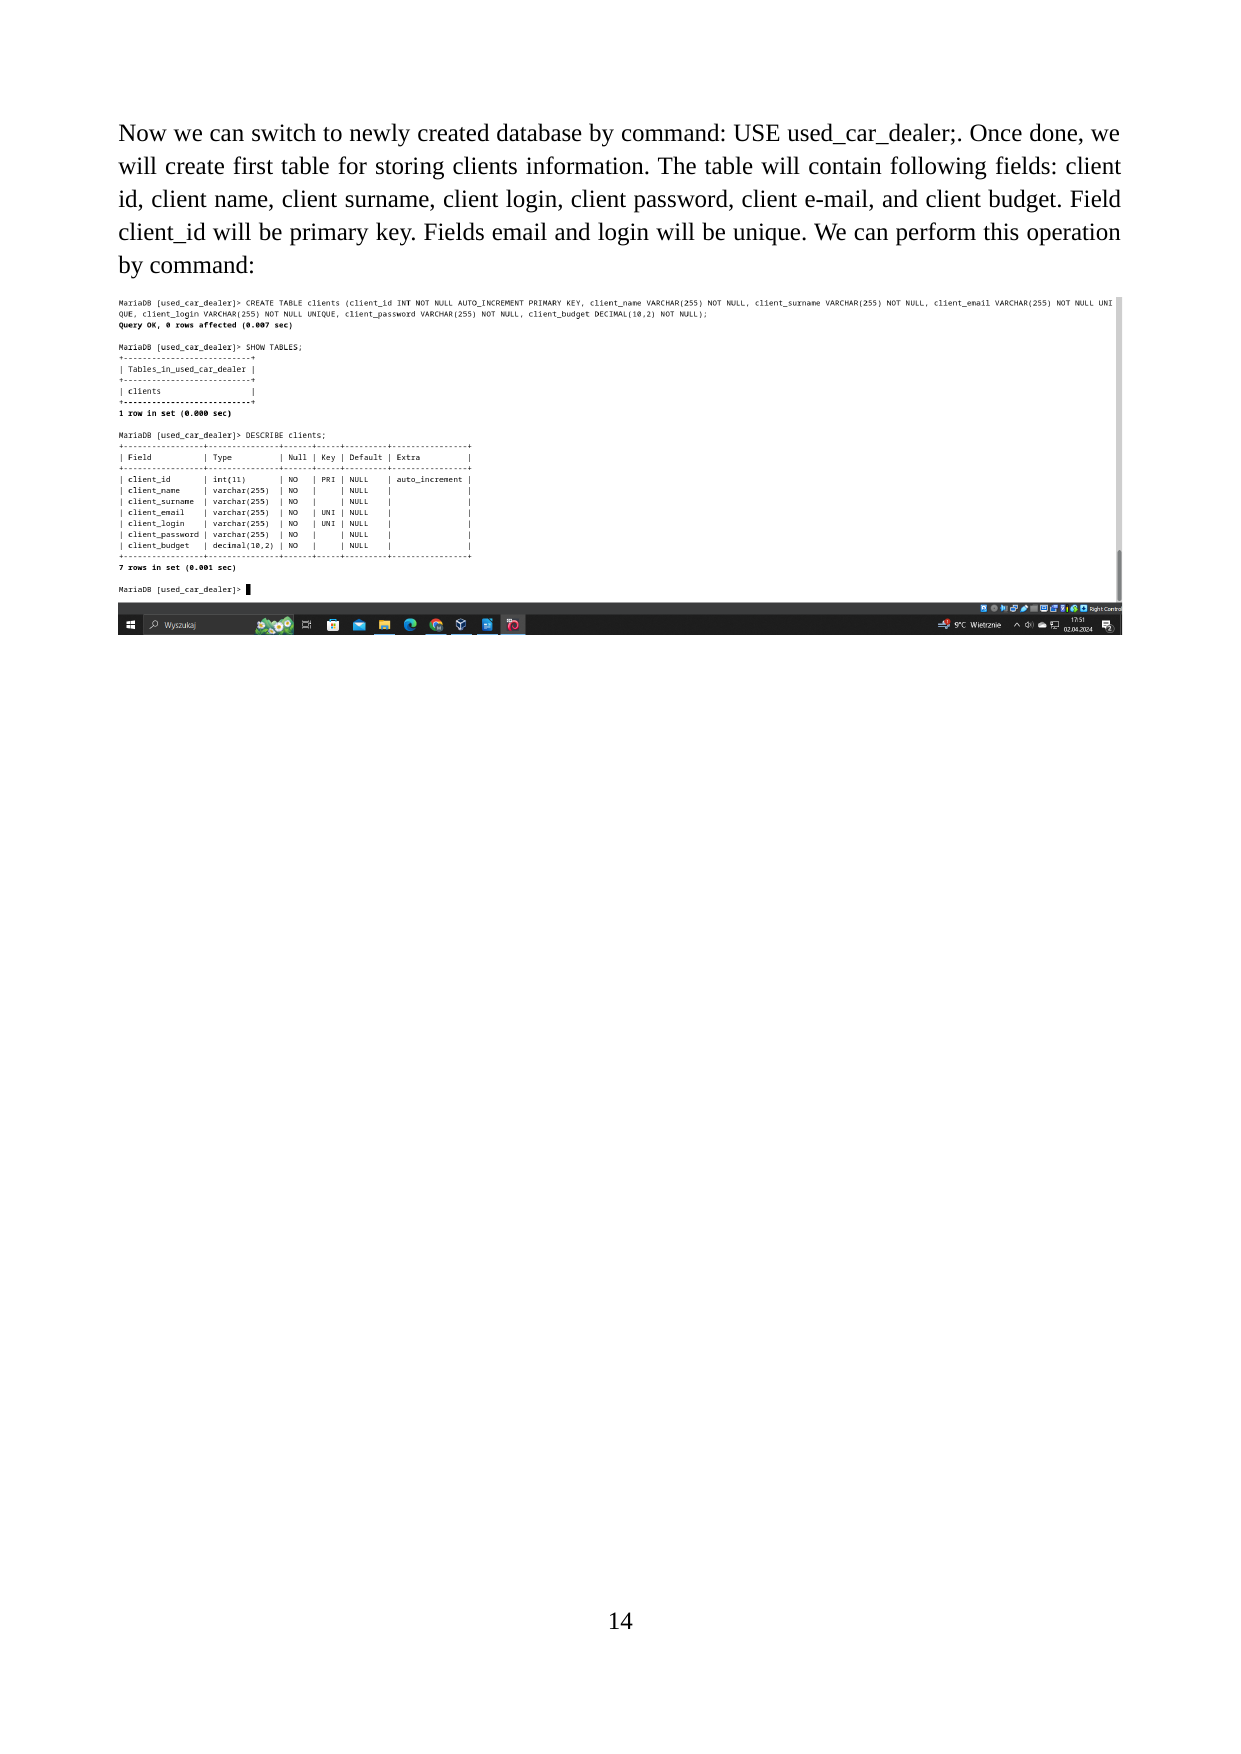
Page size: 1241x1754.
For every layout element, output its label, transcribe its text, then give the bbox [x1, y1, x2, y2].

picture [118, 297, 1123, 635]
text Now we can switch to newly created database by command: USE used_car_dealer;. Once done, we will create first table for storing clients information. The table will contain following fields: client id, client name, client surname, client login, client password, client e-mail, and client budget. Field client_id will be primary key. Fields email and login will be unique. We can perform this operation by command: [118, 118, 1122, 279]
